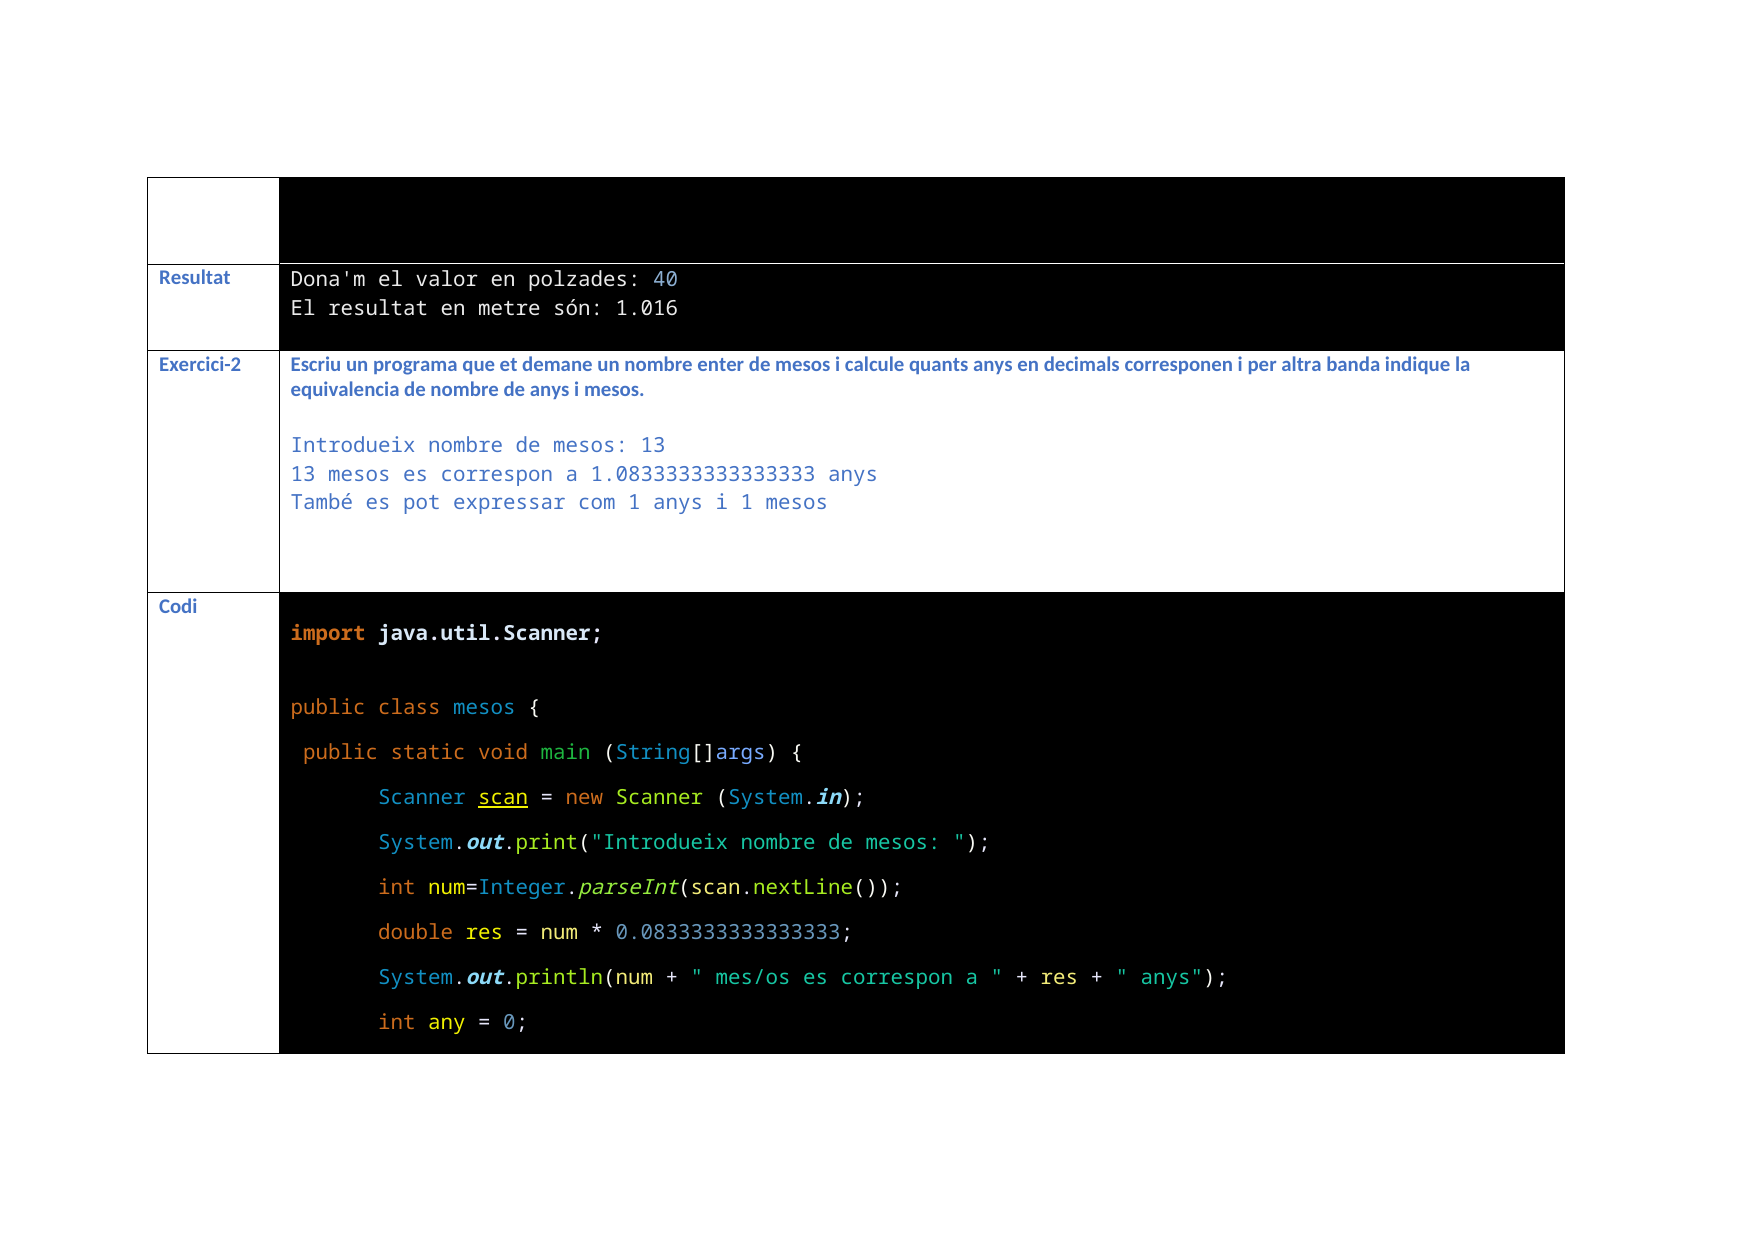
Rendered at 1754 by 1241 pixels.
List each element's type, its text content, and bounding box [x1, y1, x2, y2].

table_cell Dona'm el valor en polzades: 40 El resultat en metre són: 1.016 [280, 265, 1564, 350]
table_cell Codi [148, 593, 279, 1053]
table_cell import java.util.Scanner; public class mesos { public static void main (String[]args) { Scanner scan = new Scanner (System.in); System.out.print("Introdueix nombre de mesos: "); int num=Integer.parseInt(scan.nextLine()); double res = num * 0.0833333333333333; System.out.println(num + " mes/os es correspon a " + res + " anys"); int any = 0; [280, 593, 1564, 1053]
table_cell [280, 178, 1564, 263]
table_cell Resultat [148, 265, 279, 350]
table_cell [148, 178, 279, 263]
table_cell Exercici-2 [148, 351, 279, 592]
table_cell Escriu un programa que et demane un nombre enter de mesos i calcule quants anys en decimals corresponen i per altra banda indique la equivalencia de nombre de anys i mesos. Introdueix nombre de mesos: 13 13 mesos es correspon a 1.0833333333333333 anys També es pot expressar com 1 anys i 1 mesos [280, 351, 1564, 592]
